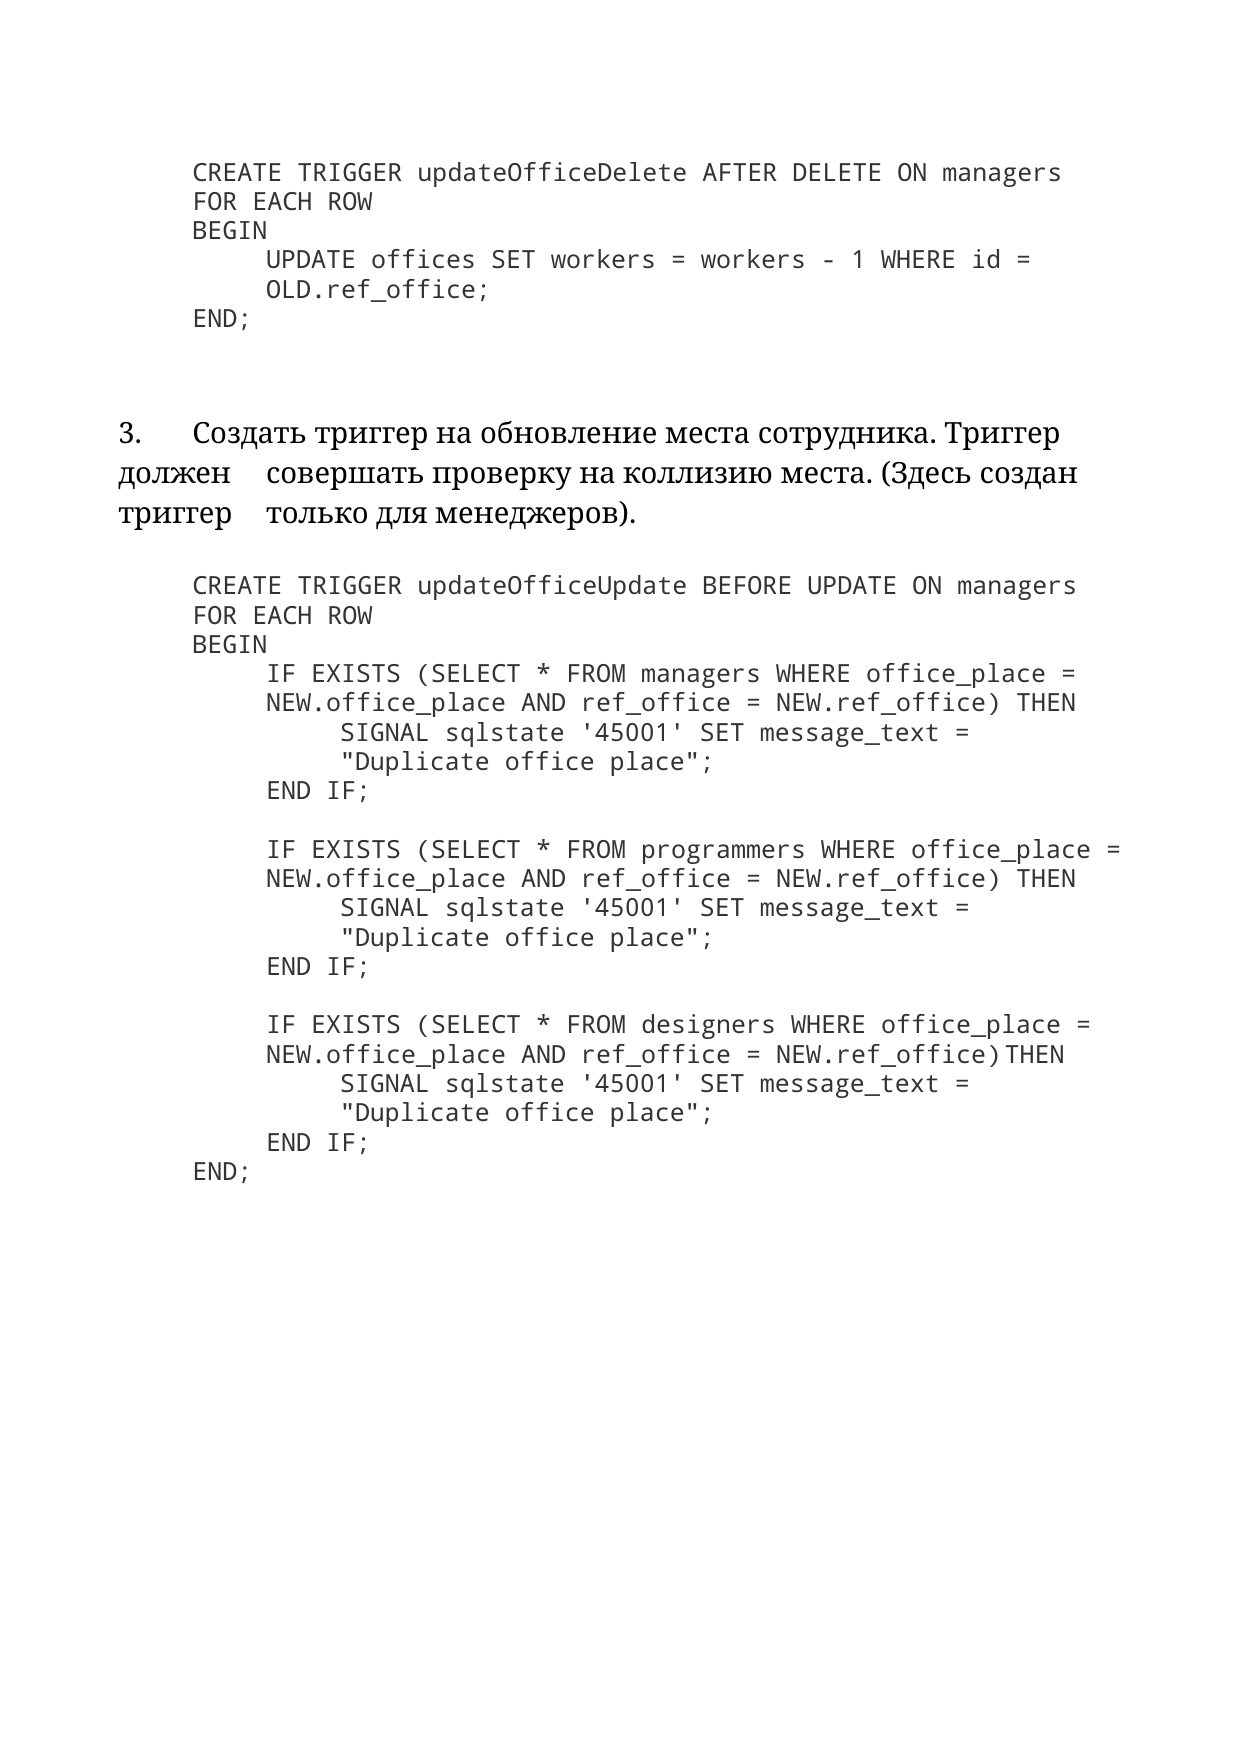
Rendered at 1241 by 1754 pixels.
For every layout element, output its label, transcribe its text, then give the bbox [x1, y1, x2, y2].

text CREATE TRIGGER updateOfficeDelete AFTER DELETE ON managers [118, 118, 1122, 187]
text FOR EACH ROW [118, 187, 1122, 216]
text IF EXISTS (SELECT * FROM managers WHERE office_place = NEW.office_place AND ref_office = NEW.ref_office) THEN [118, 659, 1122, 718]
text END; [118, 304, 1122, 333]
text END IF; [118, 1128, 1122, 1157]
text END IF; [118, 952, 1122, 981]
text IF EXISTS (SELECT * FROM designers WHERE office_place = NEW.office_place AND ref_office = NEW.ref_office) THEN [118, 1011, 1122, 1069]
text 3. Создать триггер на обновление места сотрудника. Триггер должен совершать проверку на коллизию места. (Здесь создан триггер только для менеджеров). CREATE TRIGGER updateOfficeUpdate BEFORE UPDATE ON managers [118, 333, 1122, 601]
text SIGNAL sqlstate '45001' SET message_text = "Duplicate office place"; [118, 718, 1122, 776]
text IF EXISTS (SELECT * FROM programmers WHERE office_place = NEW.office_place AND ref_office = NEW.ref_office) THEN [118, 835, 1122, 893]
text SIGNAL sqlstate '45001' SET message_text = "Duplicate office place"; [118, 893, 1122, 952]
text SIGNAL sqlstate '45001' SET message_text = "Duplicate office place"; [118, 1069, 1122, 1128]
text END IF; [118, 776, 1122, 806]
text UPDATE offices SET workers = workers - 1 WHERE id = OLD.ref_office; [118, 246, 1122, 304]
text END; [118, 1157, 1122, 1186]
text FOR EACH ROW [118, 601, 1122, 630]
text BEGIN [118, 216, 1122, 246]
text BEGIN [118, 630, 1122, 659]
